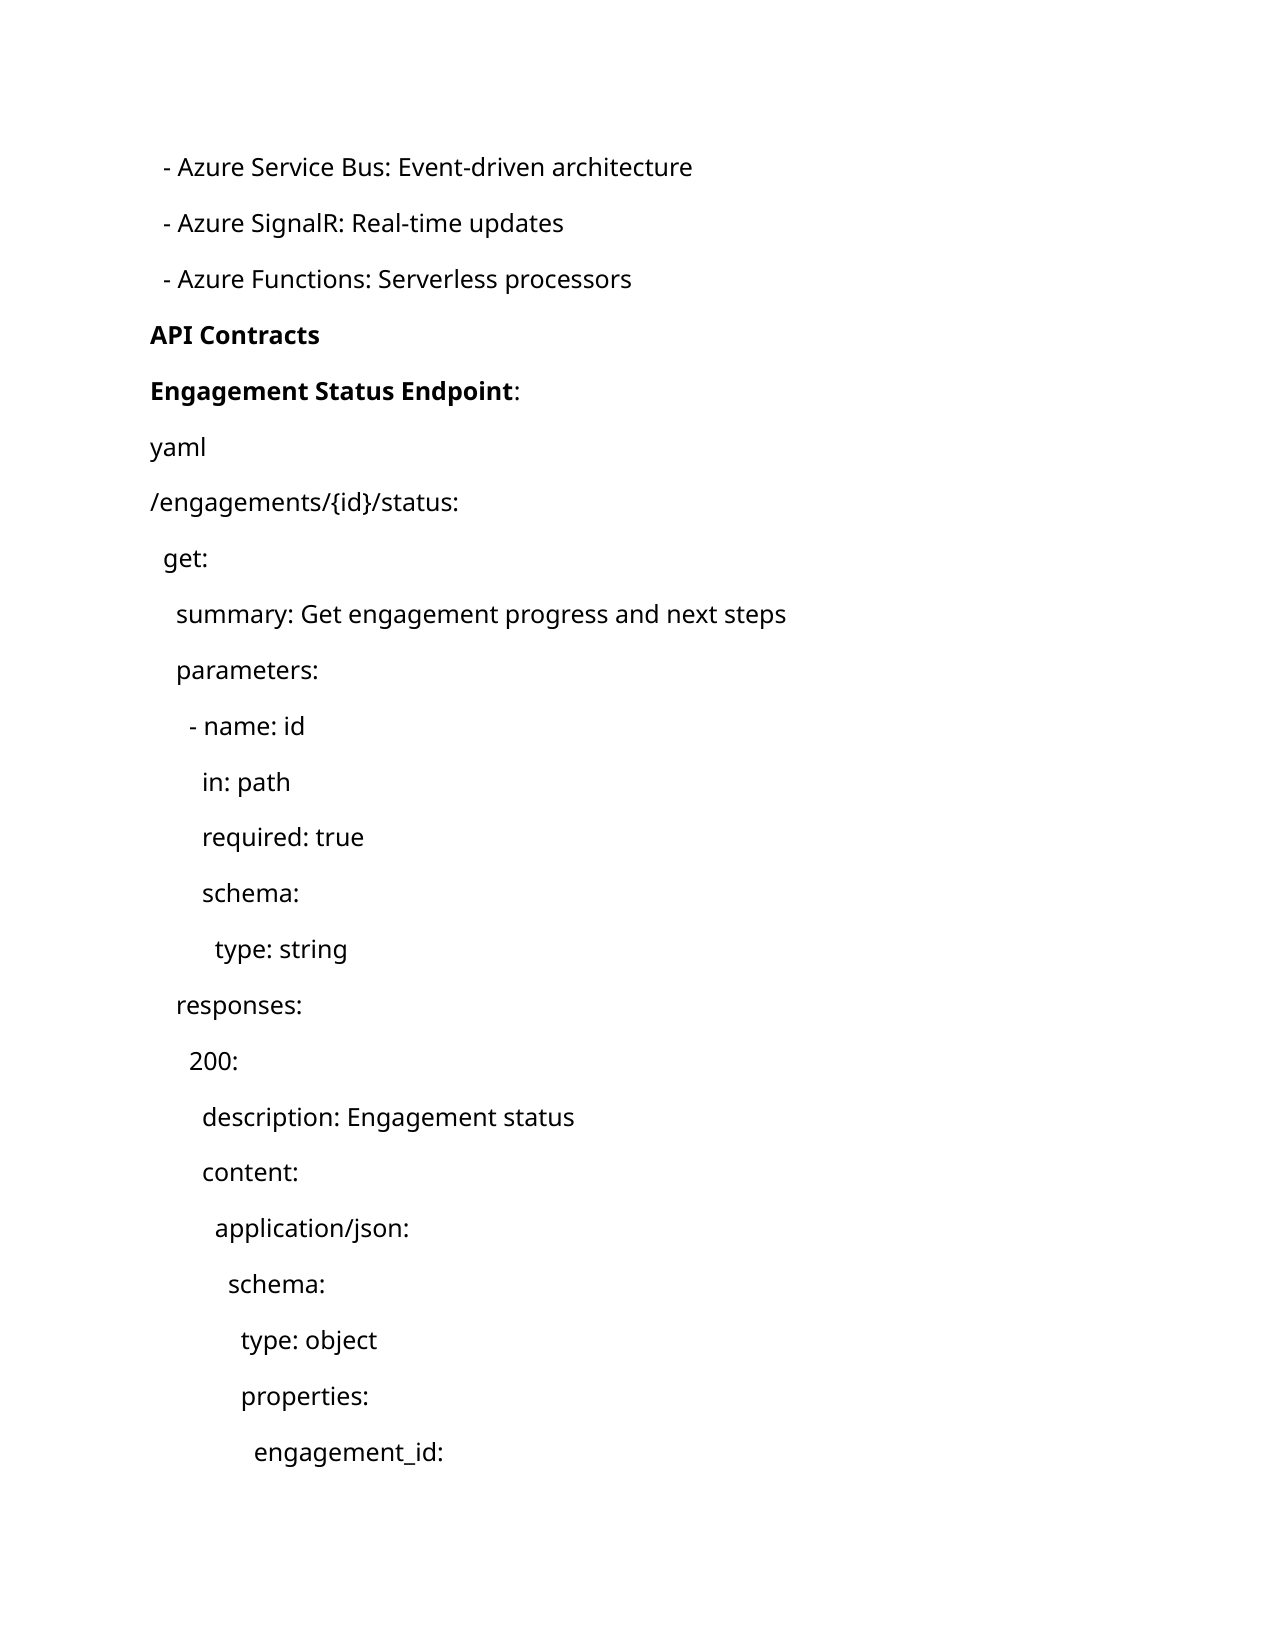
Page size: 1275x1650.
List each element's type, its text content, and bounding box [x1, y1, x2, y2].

text - Azure Functions: Serverless processors [150, 262, 1125, 296]
text schema: [150, 876, 1125, 910]
text required: true [150, 820, 1125, 854]
text 200: [150, 1043, 1125, 1077]
text responses: [150, 987, 1125, 1022]
text application/json: [150, 1211, 1125, 1245]
text summary: Get engagement progress and next steps [150, 597, 1125, 631]
text in: path [150, 764, 1125, 798]
text yaml [150, 429, 1125, 463]
text - name: id [150, 708, 1125, 742]
text properties: [150, 1378, 1125, 1412]
text - Azure SignalR: Real-time updates [150, 206, 1125, 240]
text get: [150, 541, 1125, 575]
text type: string [150, 932, 1125, 966]
text type: object [150, 1322, 1125, 1357]
text description: Engagement status [150, 1099, 1125, 1133]
text schema: [150, 1267, 1125, 1301]
text content: [150, 1155, 1125, 1189]
text - Azure Service Bus: Event-driven architecture [150, 150, 1125, 184]
text engagement_id: [150, 1434, 1125, 1468]
text Engagement Status Endpoint: [150, 373, 1125, 407]
text parameters: [150, 652, 1125, 687]
text API Contracts [150, 317, 1125, 352]
text /engagements/{id}/status: [150, 485, 1125, 519]
